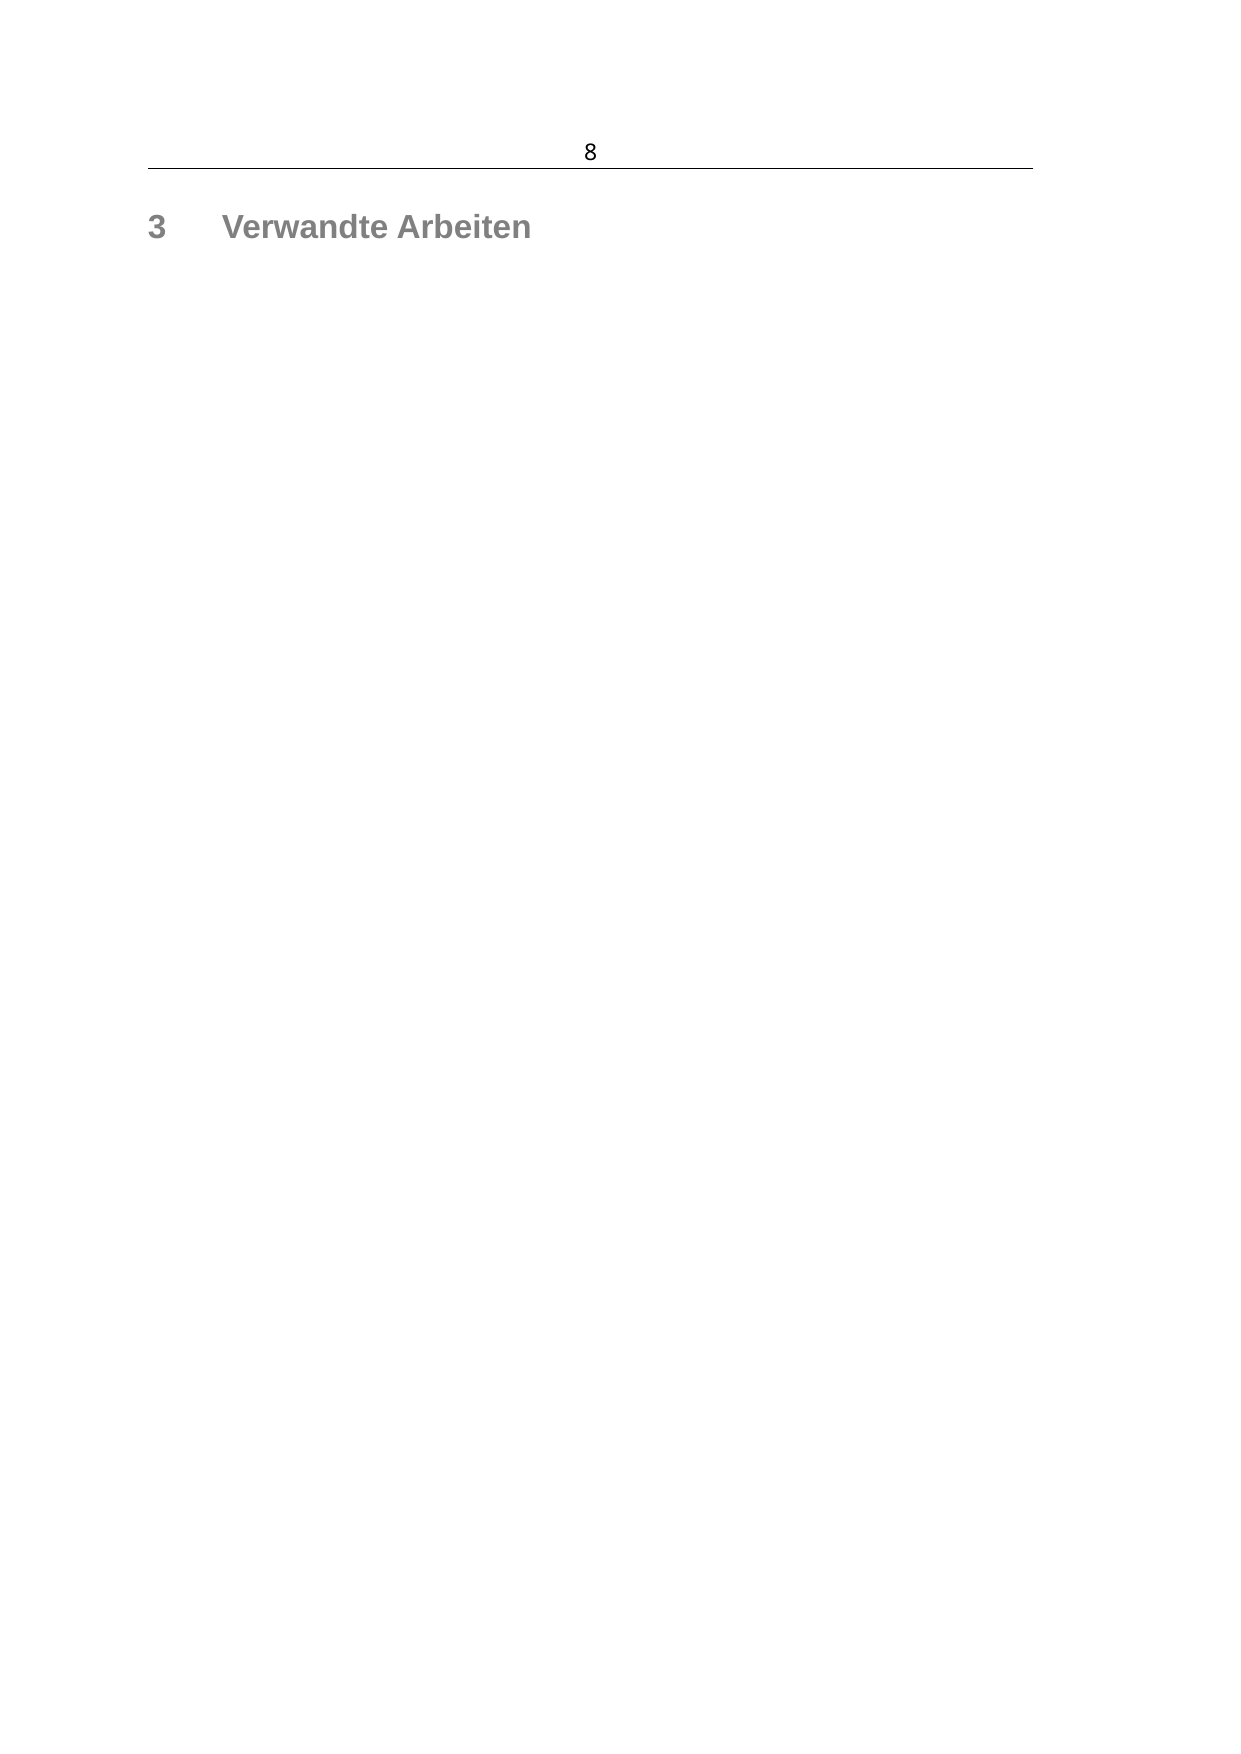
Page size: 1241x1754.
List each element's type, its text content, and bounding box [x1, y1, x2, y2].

subtitle 3 Verwandte Arbeiten [148, 207, 1033, 245]
